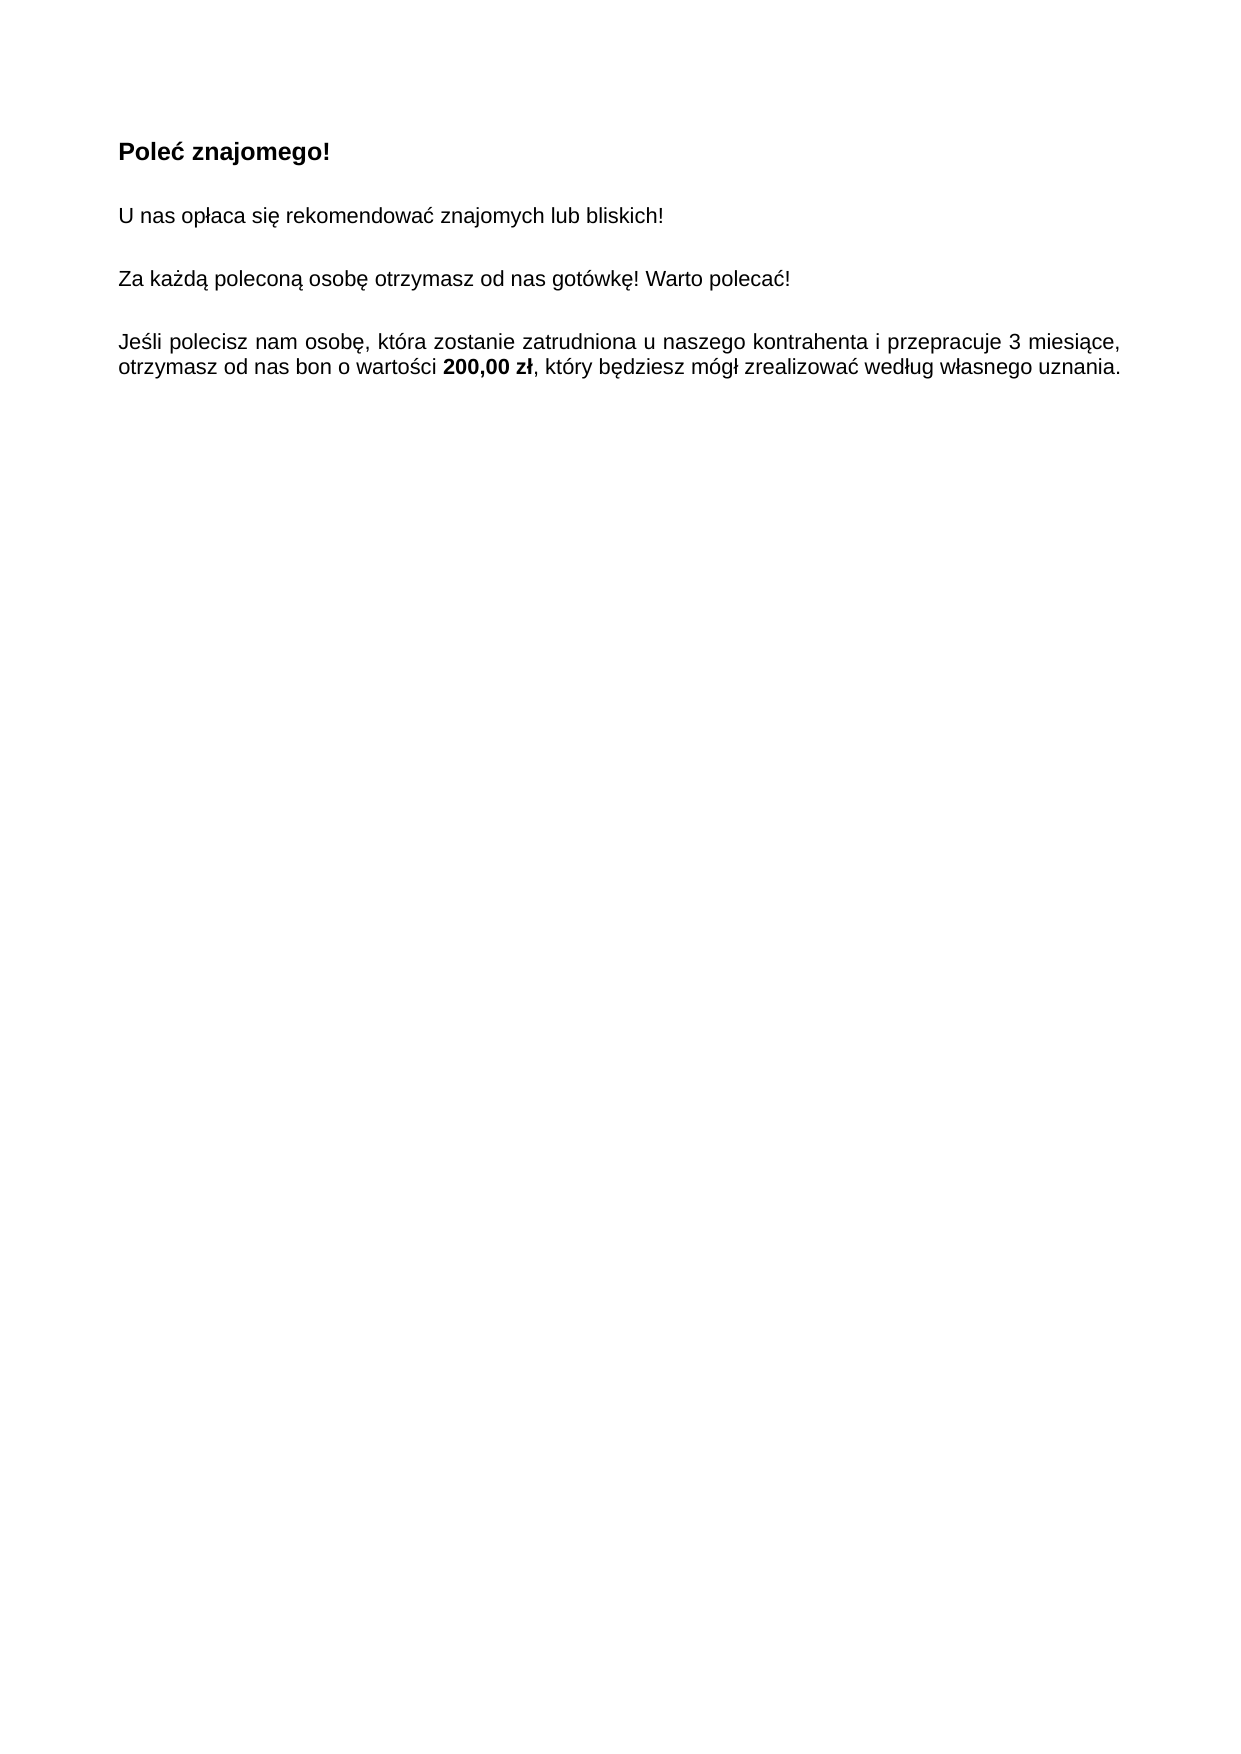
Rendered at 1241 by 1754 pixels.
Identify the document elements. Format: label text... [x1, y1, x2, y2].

text Poleć znajomego! [118, 137, 1122, 166]
text Za każdą poleconą osobę otrzymasz od nas gotówkę! Warto polecać! [118, 266, 1122, 291]
text Jeśli polecisz nam osobę, która zostanie zatrudniona u naszego kontrahenta i przepracuje 3 miesiące, otrzymasz od nas bon o wartości 200,00 zł, który będziesz mógł zrealizować według własnego uznania. [118, 328, 1122, 379]
text U nas opłaca się rekomendować znajomych lub bliskich! [118, 203, 1122, 228]
